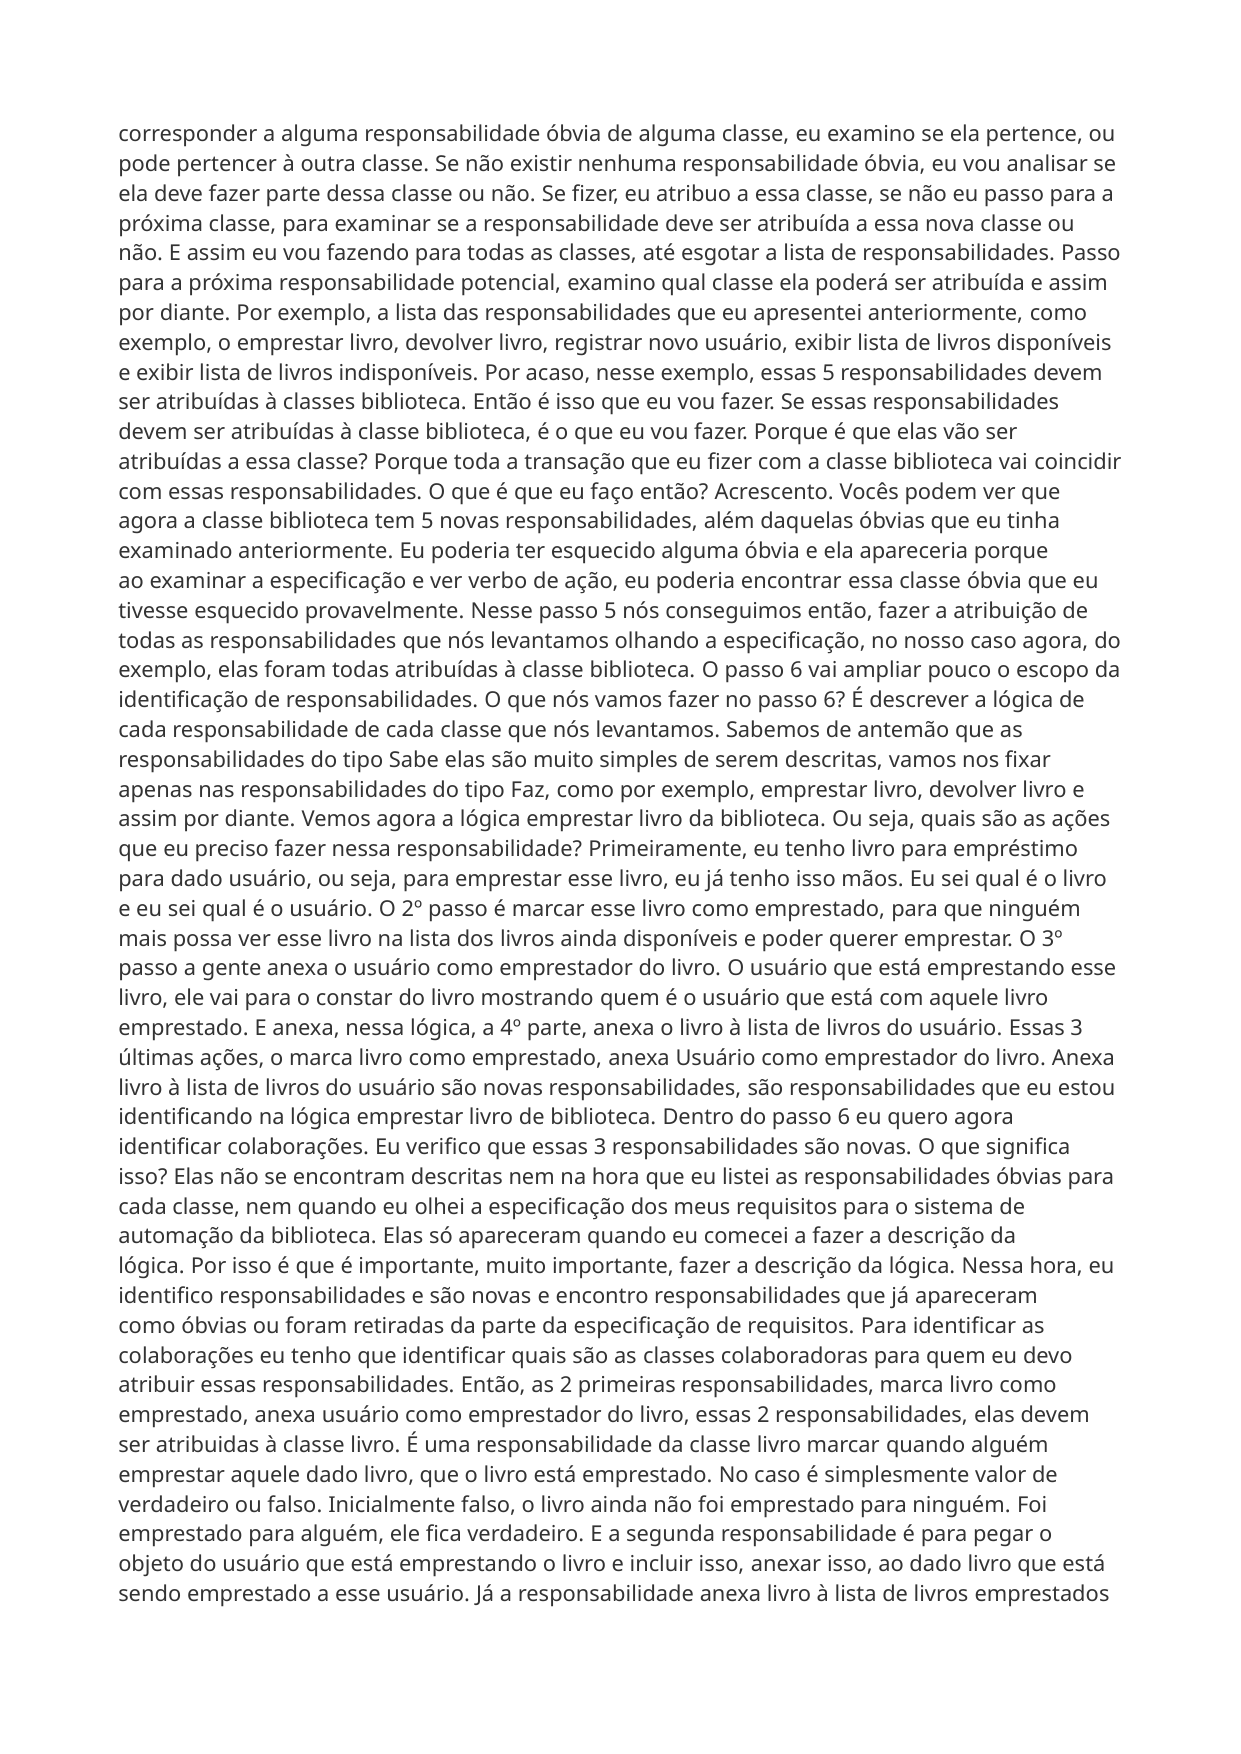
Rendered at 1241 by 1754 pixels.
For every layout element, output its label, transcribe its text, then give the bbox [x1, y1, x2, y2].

text corresponder a alguma responsabilidade óbvia de alguma classe, eu examino se ela pertence, ou pode pertencer à outra classe. Se não existir nenhuma responsabilidade óbvia, eu vou analisar se ela deve fazer parte dessa classe ou não. Se fizer, eu atribuo a essa classe, se não eu passo para a próxima classe, para examinar se a responsabilidade deve ser atribuída a essa nova classe ou não. E assim eu vou fazendo para todas as classes, até esgotar a lista de responsabilidades. Passo para a próxima responsabilidade potencial, examino qual classe ela poderá ser atribuída e assim por diante. Por exemplo, a lista das responsabilidades que eu apresentei anteriormente, como exemplo, o emprestar livro, devolver livro, registrar novo usuário, exibir lista de livros disponíveis e exibir lista de livros indisponíveis. Por acaso, nesse exemplo, essas 5 responsabilidades devem ser atribuídas à classes biblioteca. Então é isso que eu vou fazer. Se essas responsabilidades devem ser atribuídas à classe biblioteca, é o que eu vou fazer. Porque é que elas vão ser atribuídas a essa classe? Porque toda a transação que eu fizer com a classe biblioteca vai coincidir com essas responsabilidades. O que é que eu faço então? Acrescento. Vocês podem ver que agora a classe biblioteca tem 5 novas responsabilidades, além daquelas óbvias que eu tinha examinado anteriormente. Eu poderia ter esquecido alguma óbvia e ela apareceria porque ao examinar a especificação e ver verbo de ação, eu poderia encontrar essa classe óbvia que eu tivesse esquecido provavelmente. Nesse passo 5 nós conseguimos então, fazer a atribuição de todas as responsabilidades que nós levantamos olhando a especificação, no nosso caso agora, do exemplo, elas foram todas atribuídas à classe biblioteca. O passo 6 vai ampliar pouco o escopo da identificação de responsabilidades. O que nós vamos fazer no passo 6? É descrever a lógica de cada responsabilidade de cada classe que nós levantamos. Sabemos de antemão que as responsabilidades do tipo Sabe elas são muito simples de serem descritas, vamos nos fixar apenas nas responsabilidades do tipo Faz, como por exemplo, emprestar livro, devolver livro e assim por diante. Vemos agora a lógica emprestar livro da biblioteca. Ou seja, quais são as ações que eu preciso fazer nessa responsabilidade? Primeiramente, eu tenho livro para empréstimo para dado usuário, ou seja, para emprestar esse livro, eu já tenho isso mãos. Eu sei qual é o livro e eu sei qual é o usuário. O 2º passo é marcar esse livro como emprestado, para que ninguém mais possa ver esse livro na lista dos livros ainda disponíveis e poder querer emprestar. O 3º passo a gente anexa o usuário como emprestador do livro. O usuário que está emprestando esse livro, ele vai para o constar do livro mostrando quem é o usuário que está com aquele livro emprestado. E anexa, nessa lógica, a 4º parte, anexa o livro à lista de livros do usuário. Essas 3 últimas ações, o marca livro como emprestado, anexa Usuário como emprestador do livro. Anexa livro à lista de livros do usuário são novas responsabilidades, são responsabilidades que eu estou identificando na lógica emprestar livro de biblioteca. Dentro do passo 6 eu quero agora identificar colaborações. Eu verifico que essas 3 responsabilidades são novas. O que significa isso? Elas não se encontram descritas nem na hora que eu listei as responsabilidades óbvias para cada classe, nem quando eu olhei a especificação dos meus requisitos para o sistema de automação da biblioteca. Elas só apareceram quando eu comecei a fazer a descrição da lógica. Por isso é que é importante, muito importante, fazer a descrição da lógica. Nessa hora, eu identifico responsabilidades e são novas e encontro responsabilidades que já apareceram como óbvias ou foram retiradas da parte da especificação de requisitos. Para identificar as colaborações eu tenho que identificar quais são as classes colaboradoras para quem eu devo atribuir essas responsabilidades. Então, as 2 primeiras responsabilidades, marca livro como emprestado, anexa usuário como emprestador do livro, essas 2 responsabilidades, elas devem ser atribuidas à classe livro. É uma responsabilidade da classe livro marcar quando alguém emprestar aquele dado livro, que o livro está emprestado. No caso é simplesmente valor de verdadeiro ou falso. Inicialmente falso, o livro ainda não foi emprestado para ninguém. Foi emprestado para alguém, ele fica verdadeiro. E a segunda responsabilidade é para pegar o objeto do usuário que está emprestando o livro e incluir isso, anexar isso, ao dado livro que está sendo emprestado a esse usuário. Já a responsabilidade anexa livro à lista de livros emprestados [118, 118, 1122, 1608]
